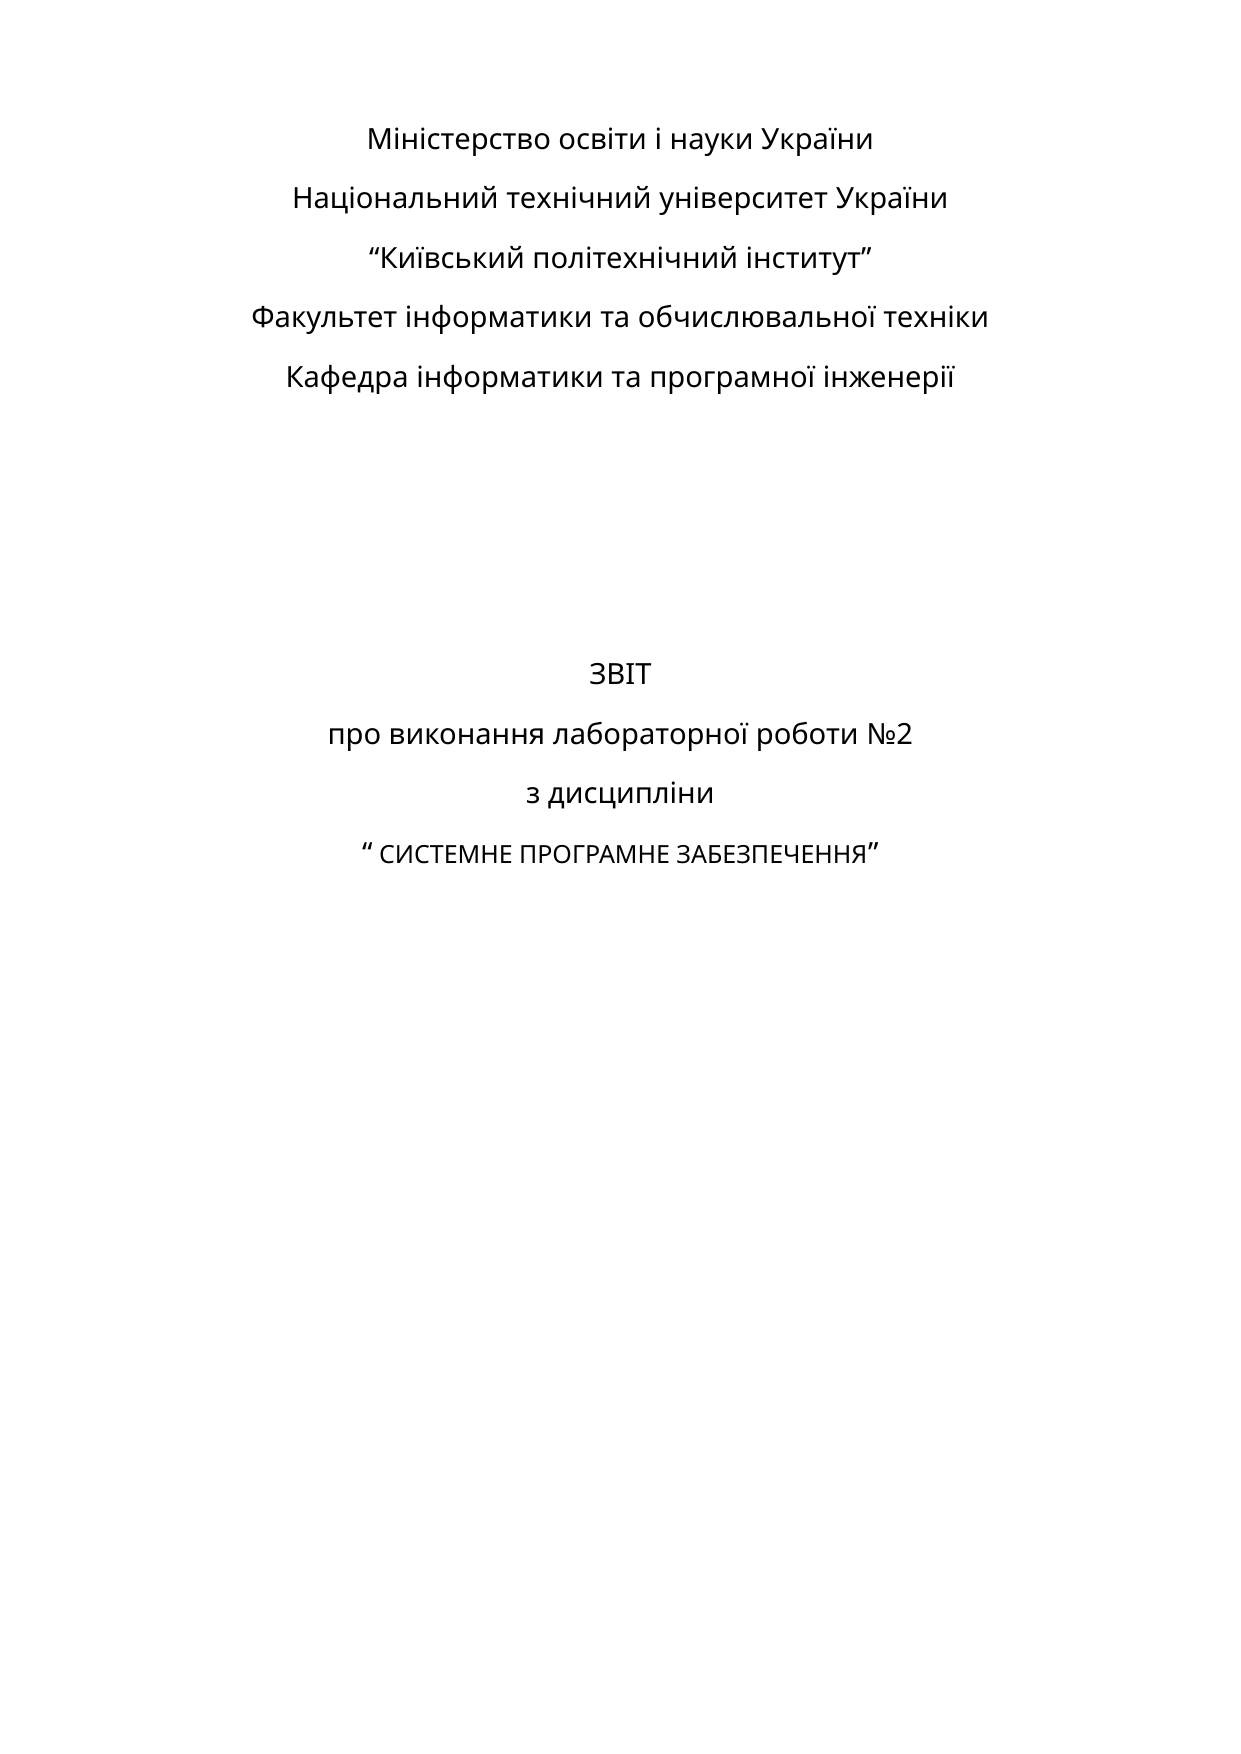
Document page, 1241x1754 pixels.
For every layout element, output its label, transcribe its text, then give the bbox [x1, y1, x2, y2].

text Кафедра інформатики та програмної інженерії [118, 356, 1122, 396]
text Національний технічний університет України [118, 178, 1122, 217]
text ЗВІТ [118, 653, 1122, 693]
text “Київський політехнічний інститут” [118, 237, 1122, 277]
text про виконання лабораторної роботи №2 [118, 713, 1122, 753]
text Факультет інформатики та обчислювальної техніки [118, 297, 1122, 336]
text “ СИСТЕМНЕ ПРОГРАМНЕ ЗАБЕЗПЕЧЕННЯ” [118, 832, 1122, 872]
text з дисципліни [118, 772, 1122, 812]
text Міністерство освіти і науки України [118, 118, 1122, 158]
